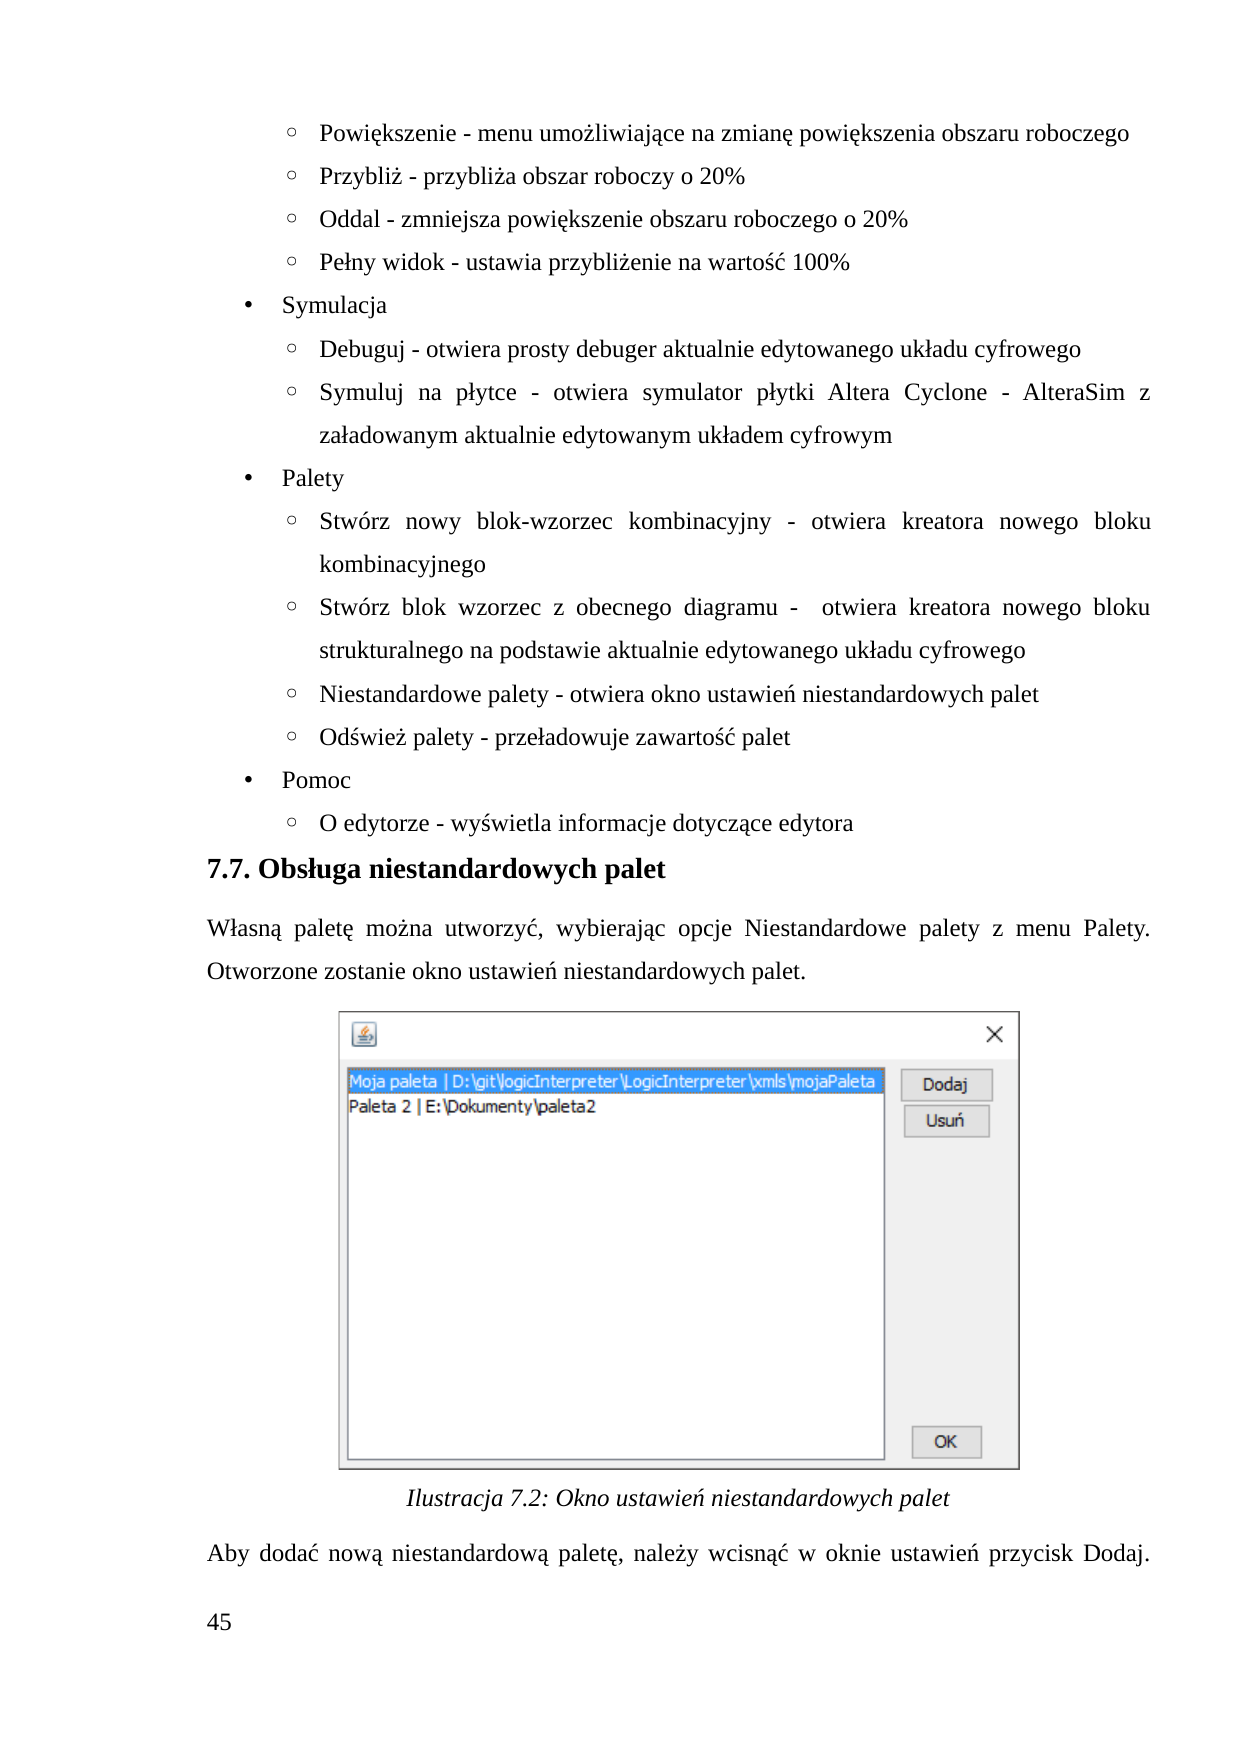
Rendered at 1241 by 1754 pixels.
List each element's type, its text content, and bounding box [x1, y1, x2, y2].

list Stwórz blok wzorzec z obecnego diagramu - otwiera kreatora nowego bloku strukturalnego na podstawie aktualnie edytowanego układu cyfrowego [282, 592, 1152, 664]
text Własną paletę można utworzyć, wybierając opcje Niestandardowe palety z menu Palety. Otworzone zostanie okno ustawień niestandardowych palet. [207, 913, 1152, 985]
list Symulacja [244, 291, 1152, 319]
list O edytorze - wyświetla informacje dotyczące edytora [282, 808, 1152, 837]
list Odśwież palety - przeładowuje zawartość palet [282, 722, 1152, 751]
picture [338, 1011, 1020, 1470]
list Debuguj - otwiera prosty debuger aktualnie edytowanego układu cyfrowego [282, 334, 1152, 362]
text Ilustracja 7.2: Okno ustawień niestandardowych palet [207, 1011, 1152, 1512]
list Stwórz nowy blok-wzorzec kombinacyjny - otwiera kreatora nowego bloku kombinacyjnego [282, 506, 1152, 578]
list Przybliż - przybliża obszar roboczy o 20% [282, 161, 1152, 190]
list Pełny widok - ustawia przybliżenie na wartość 100% [282, 247, 1152, 276]
list Niestandardowe palety - otwiera okno ustawień niestandardowych palet [282, 679, 1152, 707]
text Aby dodać nową niestandardową paletę, należy wcisnąć w oknie ustawień przycisk Dodaj. [207, 1538, 1152, 1567]
list Palety [244, 463, 1152, 492]
list Symuluj na płytce - otwiera symulator płytki Altera Cyclone - AlteraSim z załadowanym aktualnie edytowanym układem cyfrowym [282, 377, 1152, 449]
list Oddal - zmniejsza powiększenie obszaru roboczego o 20% [282, 204, 1152, 233]
list Powiększenie - menu umożliwiające na zmianę powiększenia obszaru roboczego [282, 118, 1152, 147]
text 7.7. Obsługa niestandardowych palet [207, 851, 1152, 885]
list Pomoc [244, 765, 1152, 794]
